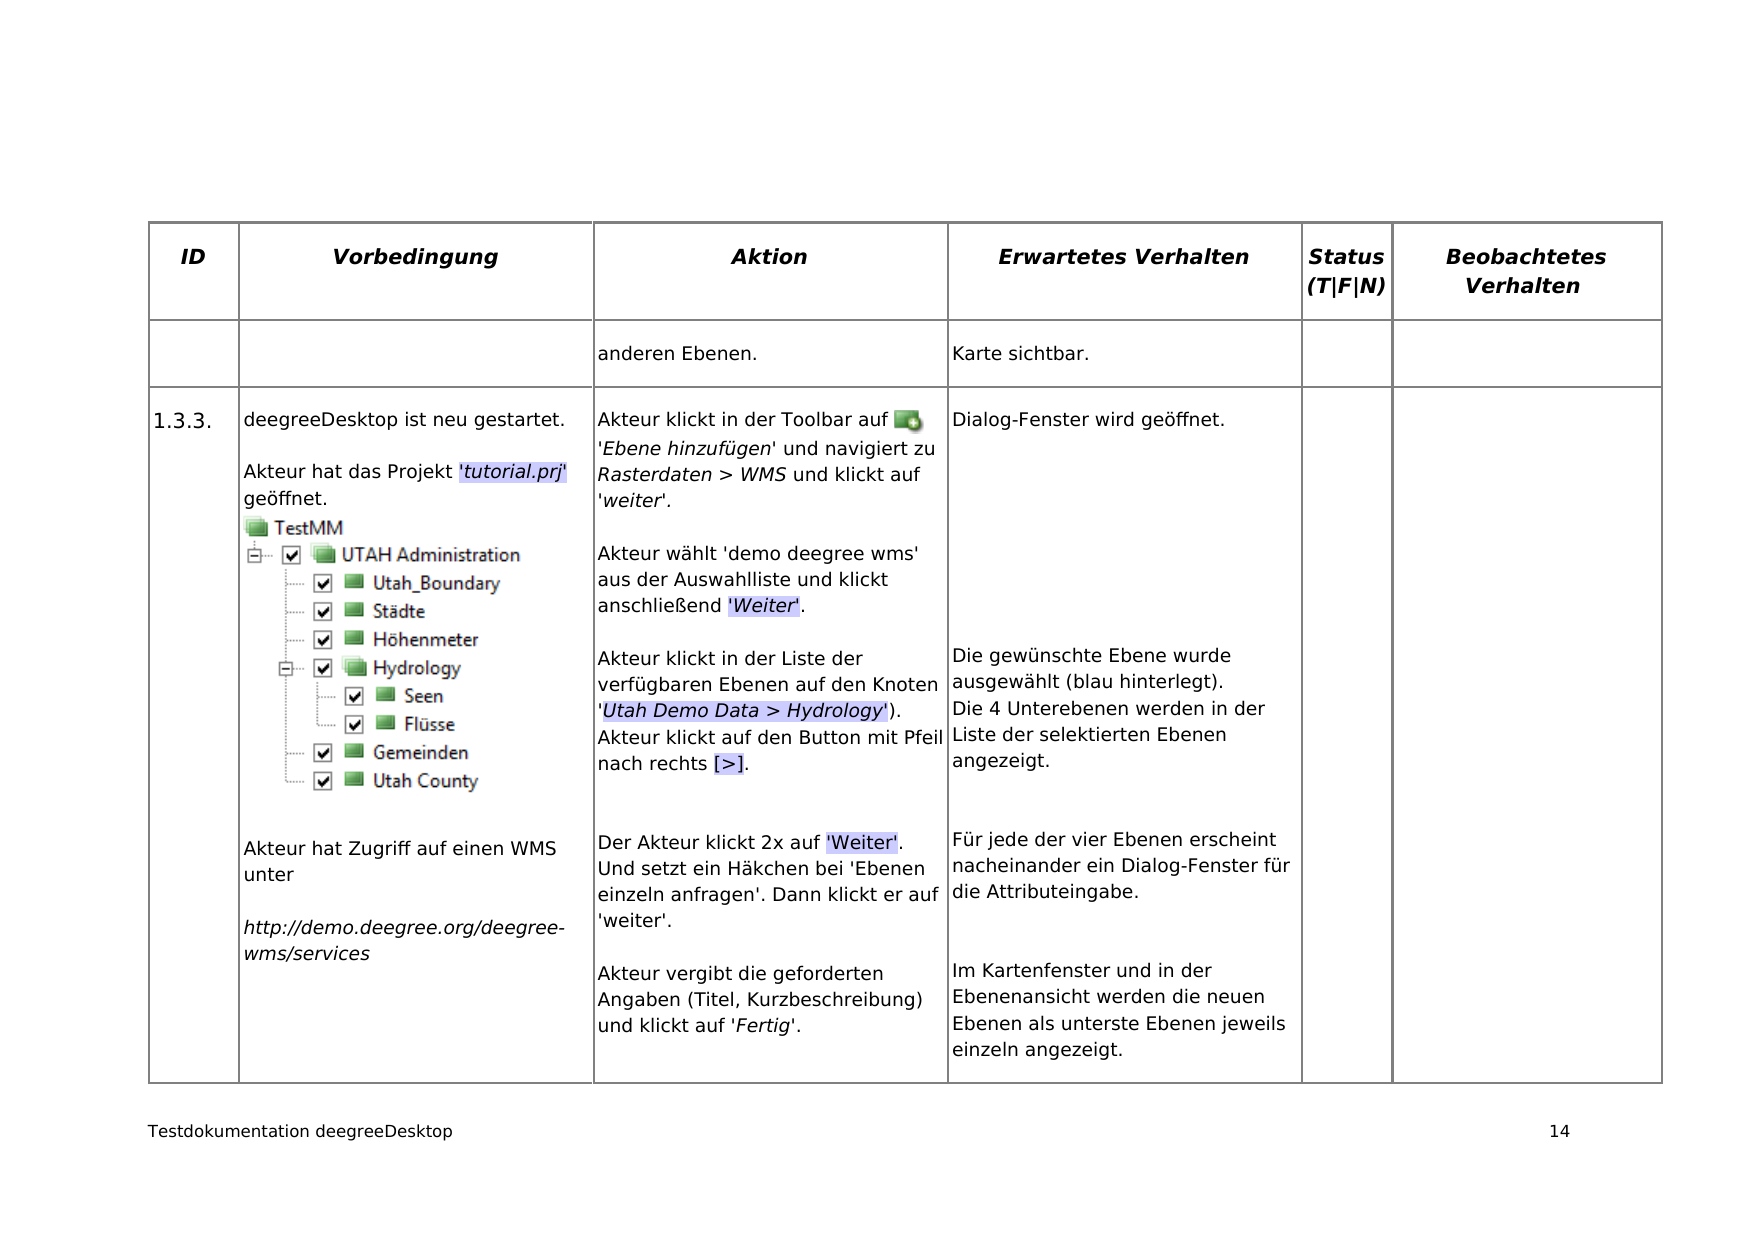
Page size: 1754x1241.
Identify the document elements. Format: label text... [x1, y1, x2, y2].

picture [243, 514, 527, 797]
table_header Status (T|F|N) [1303, 224, 1391, 319]
table_header Erwartetes Verhalten [949, 224, 1301, 319]
table_cell anderen Ebenen. [595, 321, 947, 386]
picture [893, 410, 924, 434]
table_cell [1394, 388, 1661, 1082]
table_header Aktion [595, 224, 947, 319]
table_cell [150, 321, 238, 386]
table_header Vorbedingung [240, 224, 592, 319]
table_cell Karte sichtbar. [949, 321, 1301, 386]
table_cell Dialog-Fenster wird geöffnet. Die gewünschte Ebene wurde ausgewählt (blau hinterlegt). Die 4 Unterebenen werden in der Liste der selektierten Ebenen angezeigt. Für jede der vier Ebenen erscheint nacheinander ein Dialog-Fenster für die Attributeingabe. Im Kartenfenster und in der Ebenenansicht werden die neuen Ebenen als unterste Ebenen jeweils einzeln angezeigt. [949, 388, 1301, 1082]
table_cell deegreeDesktop ist neu gestartet. Akteur hat das Projekt 'tutorial.prj' geöffnet. Akteur hat Zugriff auf einen WMS unter http://demo.deegree.org/deegree-wms/services [240, 388, 592, 1082]
table_cell [240, 321, 592, 386]
table_cell [1394, 321, 1661, 386]
table_header Beobachtetes Verhalten [1394, 224, 1661, 319]
table_header ID [150, 224, 238, 319]
table_cell [150, 388, 238, 1082]
table_cell Akteur klickt in der Toolbar auf 'Ebene hinzufügen' und navigiert zu Rasterdaten > WMS und klickt auf 'weiter'. Akteur wählt 'demo deegree wms' aus der Auswahlliste und klickt anschließend 'Weiter'. Akteur klickt in der Liste der verfügbaren Ebenen auf den Knoten 'Utah Demo Data > Hydrology'). Akteur klickt auf den Button mit Pfeil nach rechts [>]. Der Akteur klickt 2x auf 'Weiter'. Und setzt ein Häkchen bei 'Ebenen einzeln anfragen'. Dann klickt er auf 'weiter'. Akteur vergibt die geforderten Angaben (Titel, Kurzbeschreibung) und klickt auf 'Fertig'. [595, 388, 947, 1082]
table_cell [1303, 388, 1391, 1082]
table_cell [1303, 321, 1391, 386]
